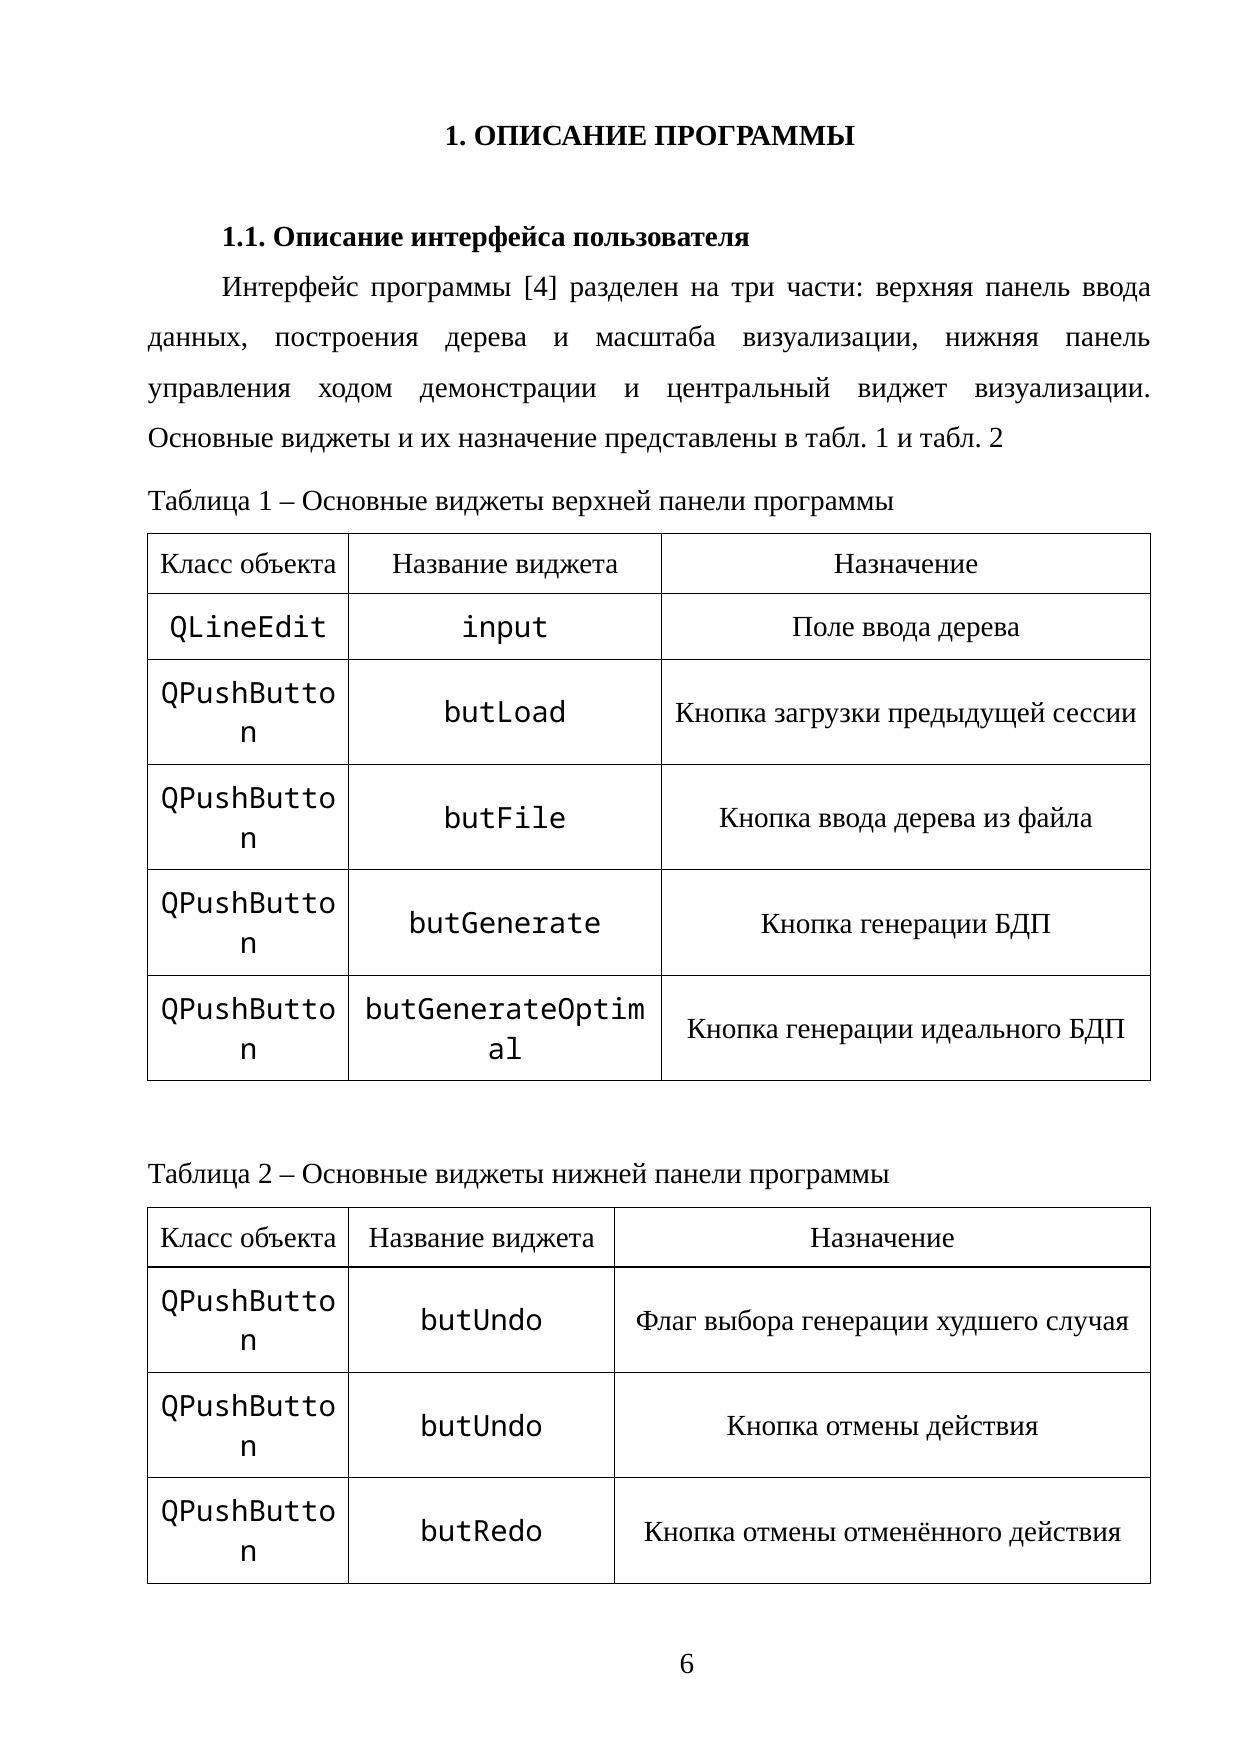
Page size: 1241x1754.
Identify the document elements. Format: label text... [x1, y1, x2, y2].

table_cell QLineEdit [148, 594, 348, 658]
table_cell QPushButton [148, 1268, 348, 1372]
table_cell butUndo [349, 1373, 614, 1477]
table_cell Кнопка ввода дерева из файла [662, 765, 1150, 869]
table_cell butUndo [349, 1268, 614, 1372]
text Таблица 1 – Основные виджеты верхней панели программы [148, 483, 1152, 516]
table_header Название виджета [349, 1208, 614, 1266]
table_cell butGenerate [349, 870, 661, 975]
table_header Класс объекта [148, 1208, 348, 1266]
text Таблица 2 – Основные виджеты нижней панели программы [148, 1156, 1152, 1190]
table_cell butLoad [349, 660, 661, 764]
table_cell butFile [349, 765, 661, 869]
table_cell QPushButton [148, 660, 348, 764]
text Интерфейс программы [4] разделен на три части: верхняя панель ввода данных, построения дерева и масштаба визуализации, нижняя панель управления ходом демонстрации и центральный виджет визуализации. Основные виджеты и их назначение представлены в табл. 1 и табл. 2 [148, 269, 1152, 453]
table_header Название виджета [349, 534, 661, 593]
table_header Назначение [615, 1208, 1150, 1266]
table_cell butGenerateOptimal [349, 976, 661, 1080]
table_cell QPushButton [148, 765, 348, 869]
table_cell input [349, 594, 661, 658]
table_cell Поле ввода дерева [662, 594, 1150, 658]
table_cell QPushButton [148, 1373, 348, 1477]
table_cell QPushButton [148, 870, 348, 975]
table_cell QPushButton [148, 1478, 348, 1583]
table_cell Кнопка отмены действия [615, 1373, 1150, 1477]
table_cell QPushButton [148, 976, 348, 1080]
table_cell Флаг выбора генерации худшего случая [615, 1268, 1150, 1372]
table_header Класс объекта [148, 534, 348, 593]
subtitle 1. Описание программы [148, 118, 1152, 152]
table_cell butRedo [349, 1478, 614, 1583]
table_cell Кнопка генерации БДП [662, 870, 1150, 975]
table_cell Кнопка генерации идеального БДП [662, 976, 1150, 1080]
table_header Назначение [662, 534, 1150, 593]
table_cell Кнопка отмены отменённого действия [615, 1478, 1150, 1583]
subtitle 1.1. Описание интерфейса пользователя [148, 219, 1152, 252]
table_cell Кнопка загрузки предыдущей сессии [662, 660, 1150, 764]
